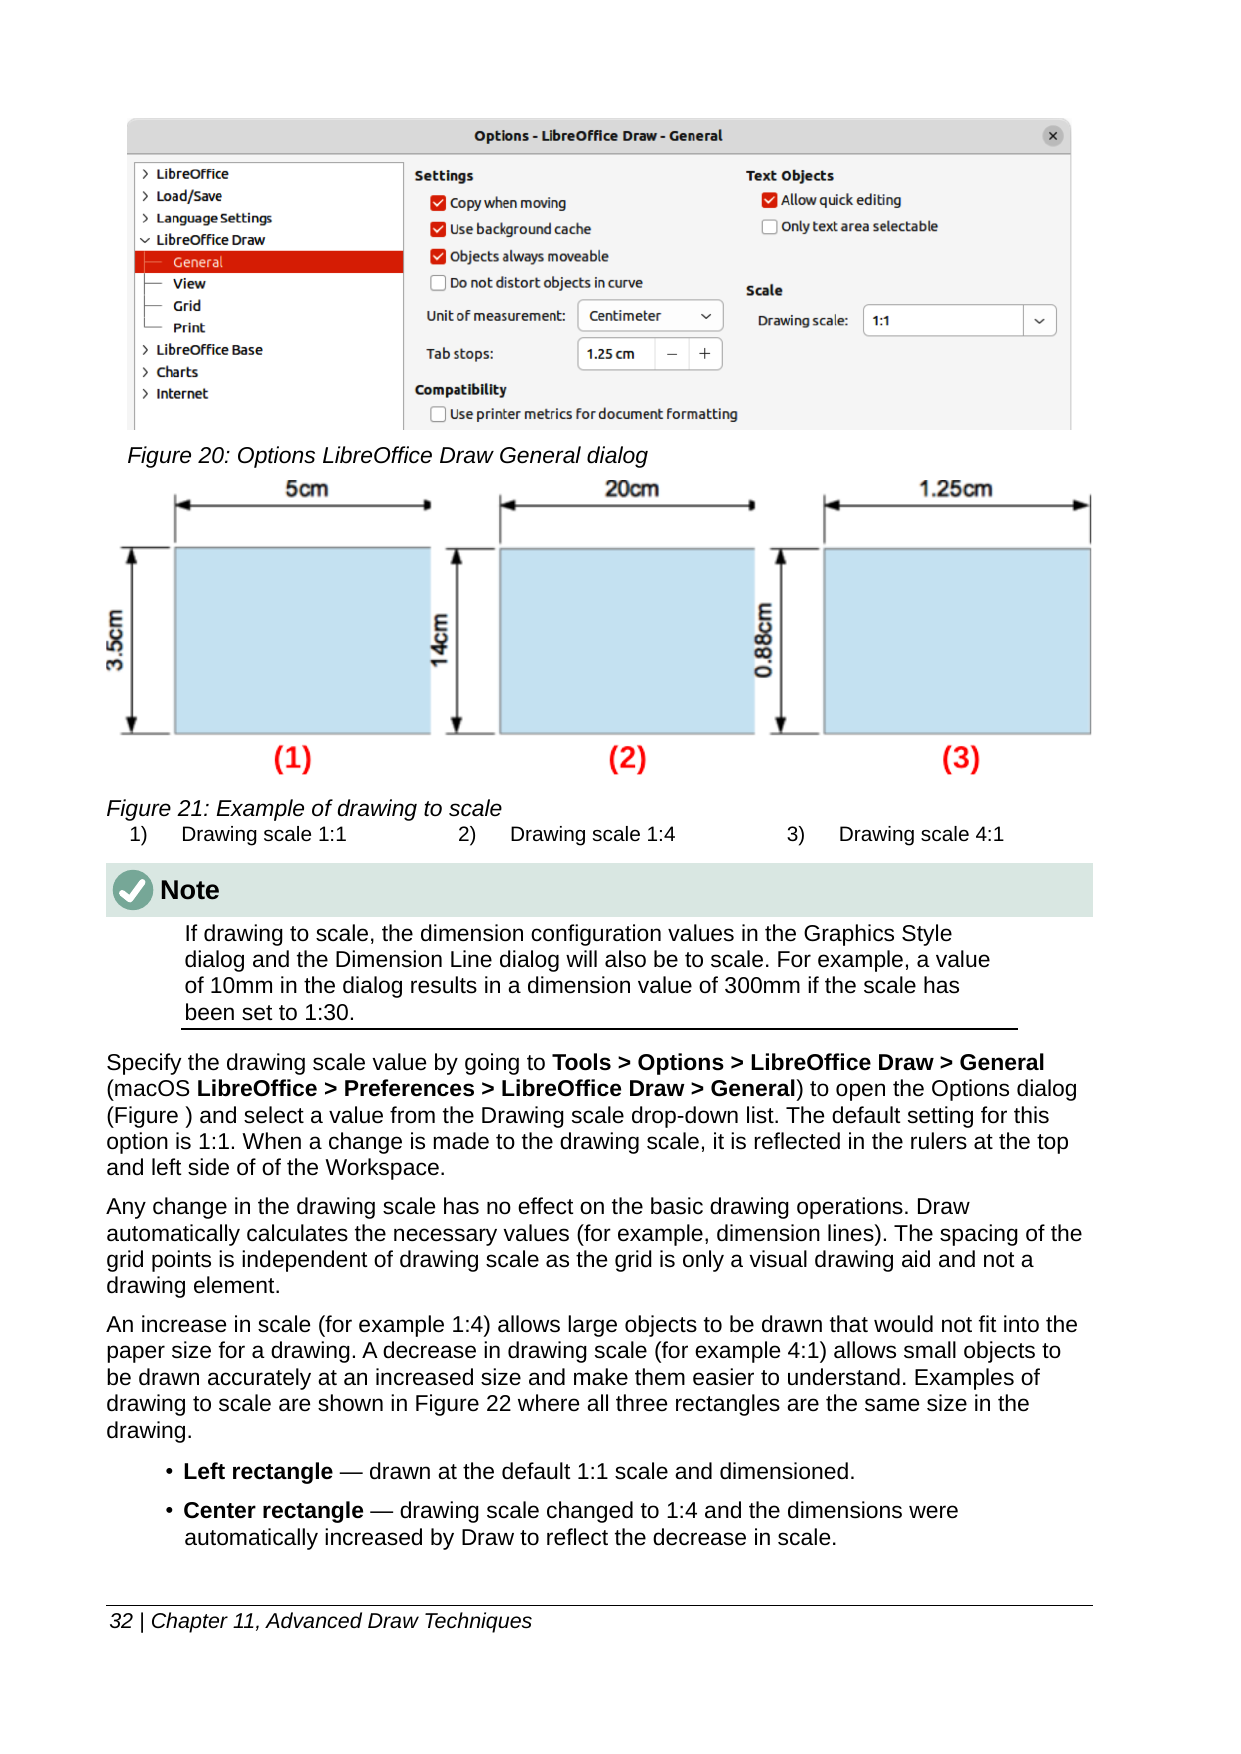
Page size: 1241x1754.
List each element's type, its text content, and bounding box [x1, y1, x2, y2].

list Drawing scale 4:1 [805, 822, 1093, 846]
picture [127, 118, 1072, 430]
text Specify the drawing scale value by going to Tools > Options > LibreOffice Draw > General (macOS LibreOffice > Preferences > LibreOffice Draw > General) to open the Options dialog (Figure ) and select a value from the Drawing scale drop-down list. The default setting for this option is 1:1. When a change is made to the drawing scale, it is reflected in the rulers at the top and left side of of the Workspace. [106, 1049, 1093, 1181]
text Figure 21: Example of drawing to scale [106, 795, 1093, 822]
text Figure 20: Options LibreOffice Draw General dialog [127, 442, 1072, 468]
text If drawing to scale, the dimension configuration values in the Graphics Style dialog and the Dimension Line dialog will also be to scale. For example, a value of 10mm in the dialog results in a dimension value of 300mm if the scale has been set to 1:30. [181, 917, 1018, 1028]
text An increase in scale (for example 1:4) allows large objects to be drawn that would not fit into the paper size for a drawing. A decrease in drawing scale (for example 4:1) allows small objects to be drawn accurately at an increased size and make them easier to understand. Examples of drawing to scale are shown in Figure 22 where all three rectangles are the same size in the drawing. [106, 1311, 1093, 1443]
picture [106, 480, 1093, 783]
list Drawing scale 1:4 [476, 822, 764, 846]
list Center rectangle — drawing scale changed to 1:4 and the dimensions were automatically increased by Draw to reflect the decrease in scale. [162, 1494, 1093, 1553]
text Any change in the drawing scale has no effect on the basic drawing operations. Draw automatically calculates the necessary values (for example, dimension lines). The spacing of the grid points is independent of drawing scale as the grid is only a visual drawing aid and not a drawing element. [106, 1193, 1093, 1299]
list Drawing scale 1:1 [148, 822, 435, 846]
list Left rectangle — drawn at the default 1:1 scale and dimensioned. [162, 1455, 1093, 1485]
subtitle Note [106, 863, 1093, 917]
